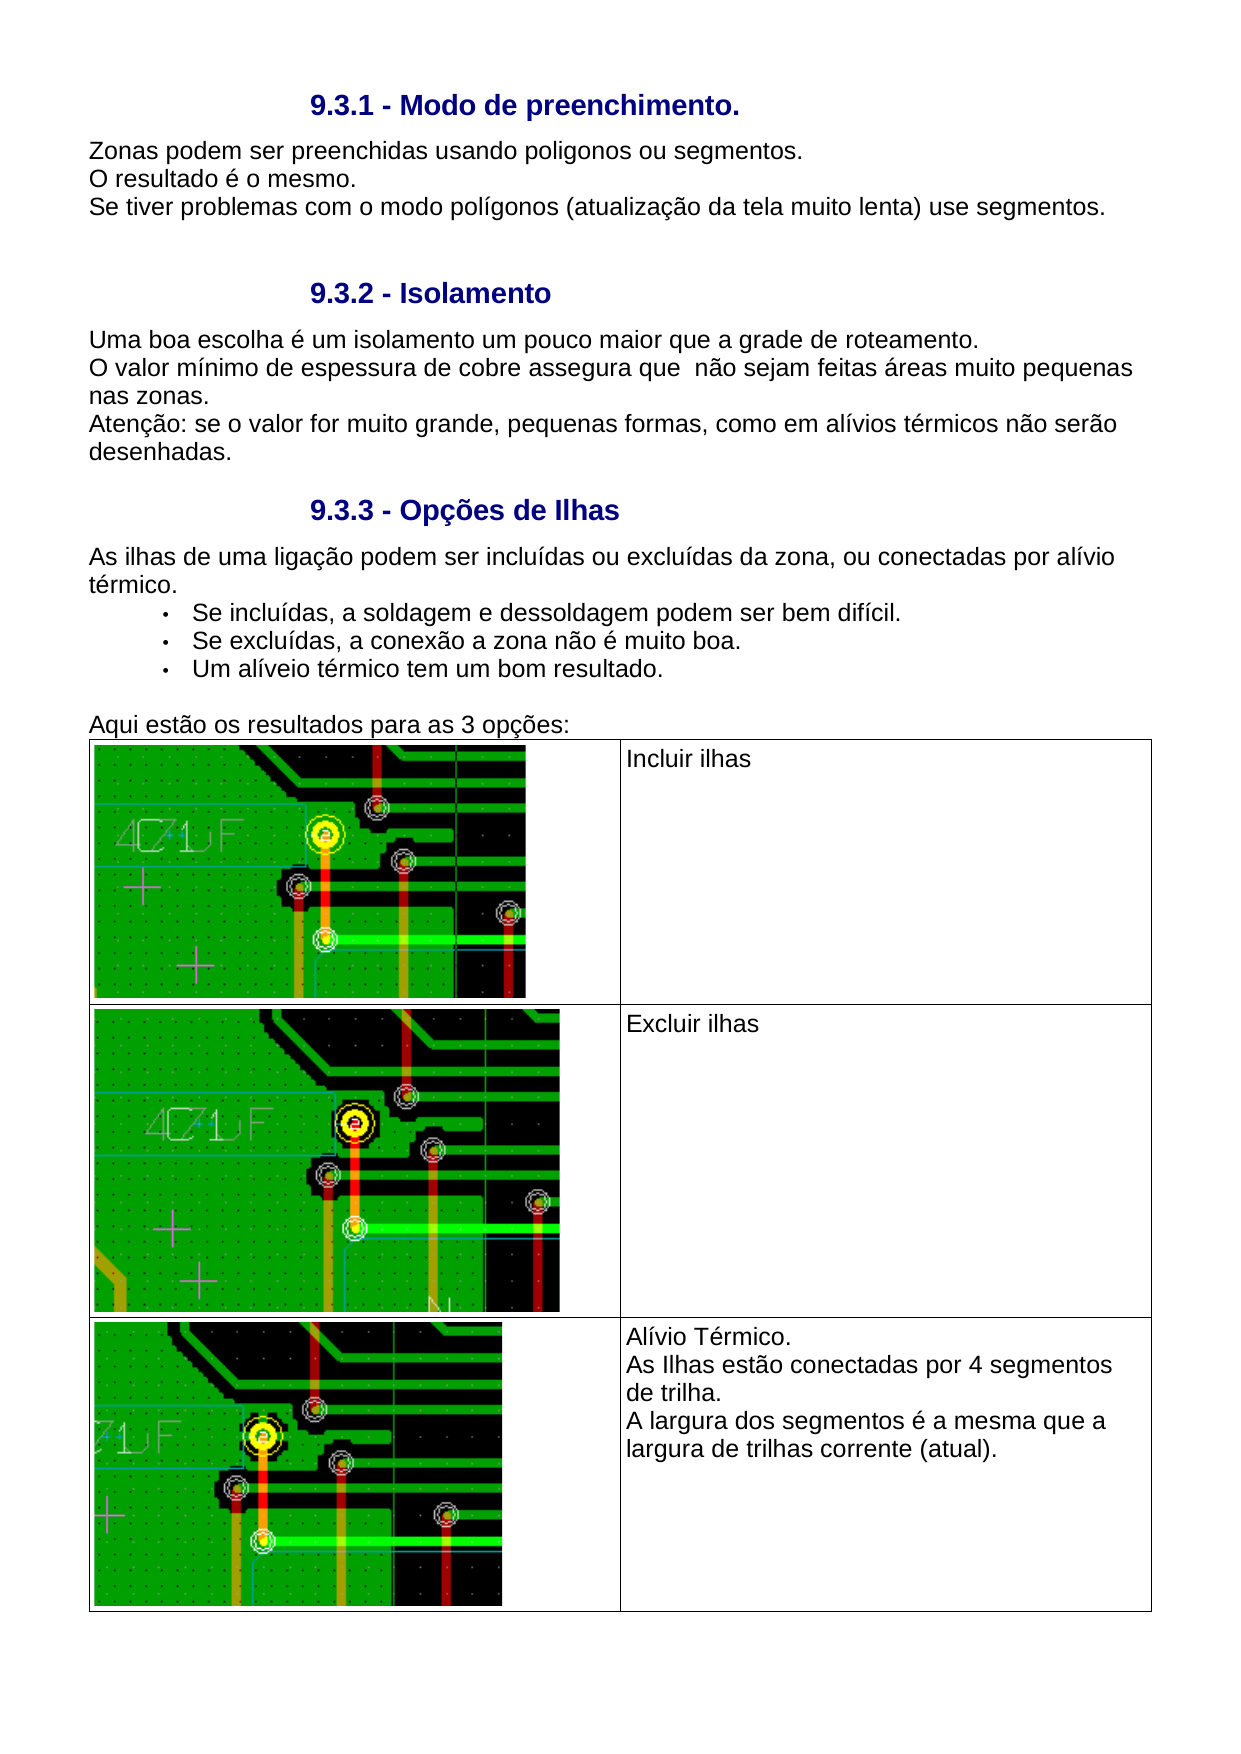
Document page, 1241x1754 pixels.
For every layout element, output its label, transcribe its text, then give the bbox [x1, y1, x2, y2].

text O valor mínimo de espessura de cobre assegura que não sejam feitas áreas muito pequenas nas zonas. [88, 354, 1152, 410]
text O resultado é o mesmo. [88, 165, 1152, 193]
list Um alíveio térmico tem um bom resultado. [162, 655, 1152, 683]
picture [94, 1322, 503, 1606]
subtitle Opções de Ilhas [236, 494, 1152, 527]
text Atenção: se o valor for muito grande, pequenas formas, como em alívios térmicos não serão desenhadas. [88, 410, 1152, 466]
table_cell [90, 1005, 620, 1317]
picture [94, 1009, 560, 1312]
list Se excluídas, a conexão a zona não é muito boa. [162, 627, 1152, 655]
subtitle Modo de preenchimento. [236, 88, 1152, 121]
table_header [90, 740, 620, 1004]
text Zonas podem ser preenchidas usando poligonos ou segmentos. [88, 137, 1152, 165]
table_cell Excluir ilhas [621, 1005, 1151, 1317]
table_header Incluir ilhas [621, 740, 1151, 1004]
list Se incluídas, a soldagem e dessoldagem podem ser bem difícil. [162, 599, 1152, 627]
table_cell Alívio Térmico. As Ilhas estão conectadas por 4 segmentos de trilha. A largura dos segmentos é a mesma que a largura de trilhas corrente (atual). [621, 1318, 1151, 1611]
picture [94, 745, 526, 998]
table_cell [90, 1318, 620, 1611]
text Uma boa escolha é um isolamento um pouco maior que a grade de roteamento. [88, 326, 1152, 354]
text As ilhas de uma ligação podem ser incluídas ou excluídas da zona, ou conectadas por alívio térmico. [88, 543, 1152, 599]
text Aqui estão os resultados para as 3 opções: [88, 711, 1152, 739]
subtitle Isolamento [236, 277, 1152, 310]
text Se tiver problemas com o modo polígonos (atualização da tela muito lenta) use segmentos. [88, 193, 1152, 221]
